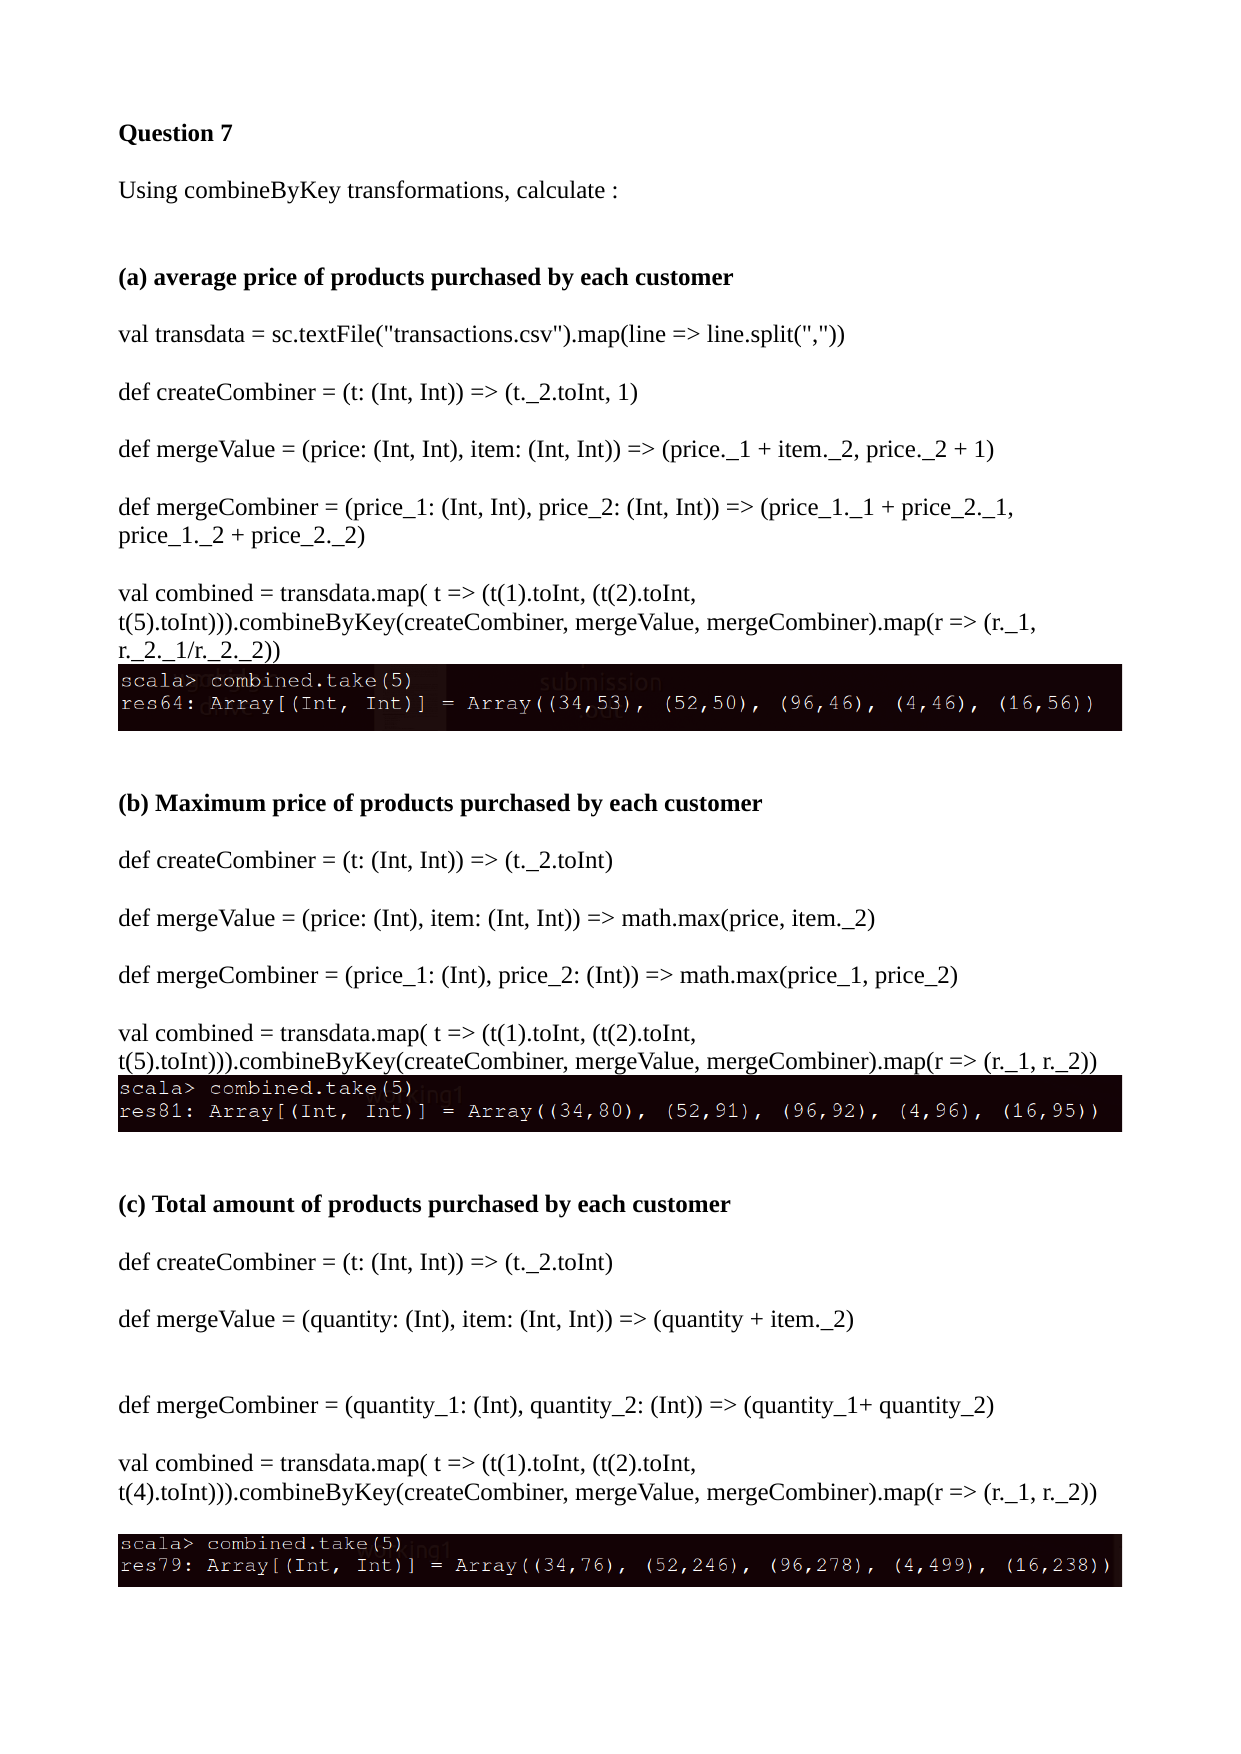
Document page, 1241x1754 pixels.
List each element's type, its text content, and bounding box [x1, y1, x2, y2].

text def mergeCombiner = (price_1: (Int, Int), price_2: (Int, Int)) => (price_1._1 + price_2._1, price_1._2 + price_2._2) [118, 492, 1122, 549]
text (c) Total amount of products purchased by each customer [118, 1189, 1122, 1218]
text def mergeCombiner = (quantity_1: (Int), quantity_2: (Int)) => (quantity_1+ quantity_2) [118, 1391, 1122, 1419]
text (b) Maximum price of products purchased by each customer [118, 788, 1122, 816]
picture [118, 1534, 1123, 1587]
text val combined = transdata.map( t => (t(1).toInt, (t(2).toInt, t(4).toInt))).combineByKey(createCombiner, mergeValue, mergeCombiner).map(r => (r._1, r._2)) [118, 1448, 1122, 1506]
text def createCombiner = (t: (Int, Int)) => (t._2.toInt) [118, 1247, 1122, 1276]
picture [118, 664, 1123, 731]
text def mergeValue = (price: (Int, Int), item: (Int, Int)) => (price._1 + item._2, price._2 + 1) [118, 434, 1122, 463]
text def createCombiner = (t: (Int, Int)) => (t._2.toInt, 1) [118, 377, 1122, 406]
text (a) average price of products purchased by each customer [118, 262, 1122, 291]
text val combined = transdata.map( t => (t(1).toInt, (t(2).toInt, t(5).toInt))).combineByKey(createCombiner, mergeValue, mergeCombiner).map(r => (r._1, r._2)) [118, 1018, 1122, 1075]
text val combined = transdata.map( t => (t(1).toInt, (t(2).toInt, t(5).toInt))).combineByKey(createCombiner, mergeValue, mergeCombiner).map(r => (r._1, r._2._1/r._2._2)) [118, 578, 1122, 664]
text Using combineByKey transformations, calculate : [118, 176, 1122, 204]
text def mergeValue = (price: (Int), item: (Int, Int)) => math.max(price, item._2) [118, 903, 1122, 931]
text val transdata = sc.textFile("transactions.csv").map(line => line.split(",")) [118, 319, 1122, 348]
text Question 7 [118, 118, 1122, 147]
text def mergeValue = (quantity: (Int), item: (Int, Int)) => (quantity + item._2) [118, 1304, 1122, 1333]
text def mergeCombiner = (price_1: (Int), price_2: (Int)) => math.max(price_1, price_2) [118, 960, 1122, 989]
picture [118, 1075, 1123, 1132]
text def createCombiner = (t: (Int, Int)) => (t._2.toInt) [118, 845, 1122, 874]
